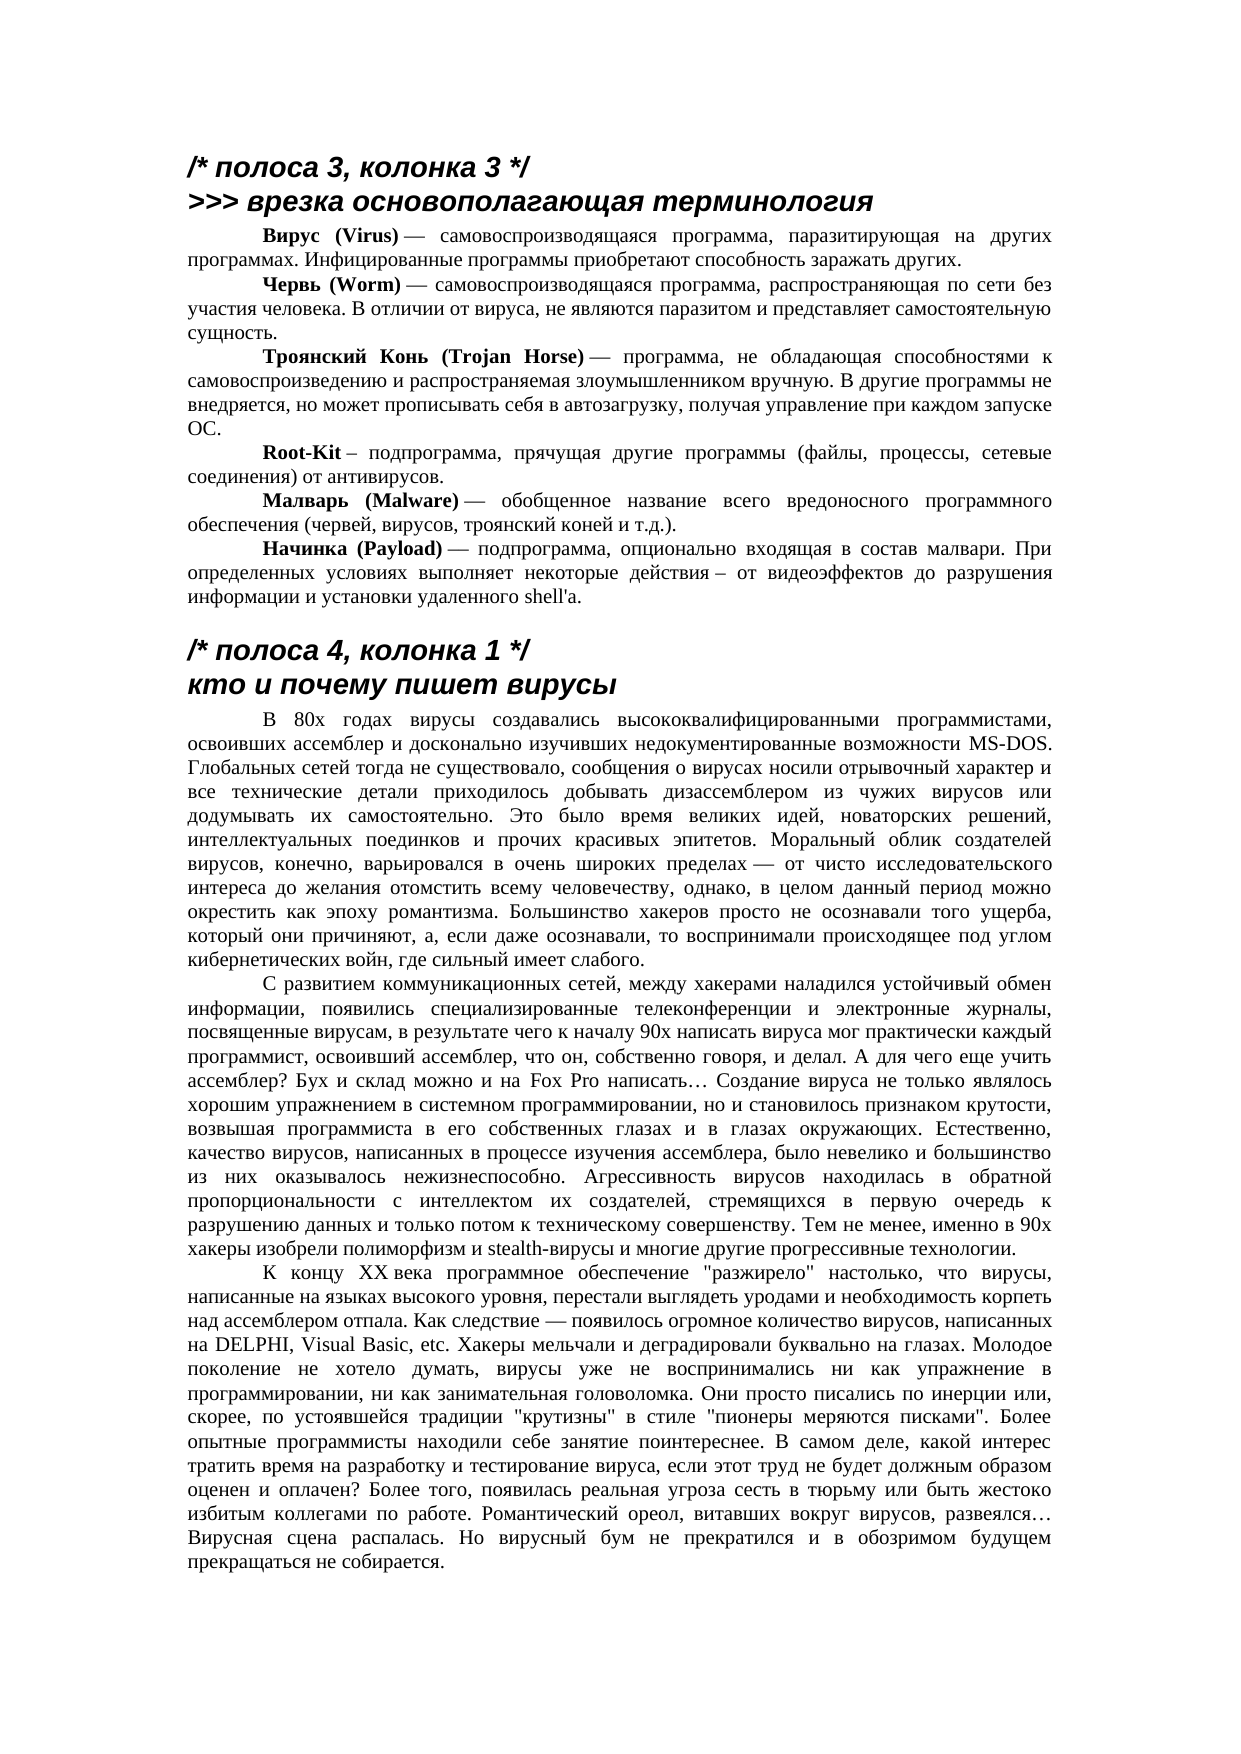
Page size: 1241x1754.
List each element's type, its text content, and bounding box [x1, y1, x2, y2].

text Малварь (Malware) — обобщенное название всего вредоносного программного обеспечения (червей, вирусов, троянский коней и т.д.). [187, 488, 1053, 536]
text Червь (Worm) — самовоспроизводящаяся программа, распространяющая по сети без участия человека. В отличии от вируса, не являются паразитом и представляет самостоятельную сущность. [187, 271, 1053, 344]
subtitle /* полоса 4, колонка 1 */ кто и почему пишет вирусы [187, 633, 1053, 700]
text К концу XX века программное обеспечение "разжирело" настолько, что вирусы, написанные на языках высокого уровня, перестали выглядеть уродами и необходимость корпеть над ассемблером отпала. Как следствие — появилось огромное количество вирусов, написанных на DELPHI, Visual Basic, etc. Хакеры мельчали и деградировали буквально на глазах. Молодое поколение не хотело думать, вирусы уже не воспринимались ни как упражнение в программировании, ни как занимательная головоломка. Они просто писались по инерции или, скорее, по устоявшейся традиции "крутизны" в стиле "пионеры меряются писками". Более опытные программисты находили себе занятие поинтереснее. В самом деле, какой интерес тратить время на разработку и тестирование вируса, если этот труд не будет должным образом оценен и оплачен? Более того, появилась реальная угроза сесть в тюрьму или быть жестоко избитым коллегами по работе. Романтический ореол, витавших вокруг вирусов, развеялся… Вирусная сцена распалась. Но вирусный бум не прекратился и в обозримом будущем прекращаться не собирается. [187, 1260, 1053, 1573]
subtitle /* полоса 3, колонка 3 */ >>> врезка основополагающая терминология [187, 150, 1053, 217]
text С развитием коммуникационных сетей, между хакерами наладился устойчивый обмен информации, появились специализированные телеконференции и электронные журналы, посвященные вирусам, в результате чего к началу 90х написать вируса мог практически каждый программист, освоивший ассемблер, что он, собственно говоря, и делал. А для чего еще учить ассемблер? Бух и склад можно и на Fox Pro написать… Создание вируса не только являлось хорошим упражнением в системном программировании, но и становилось признаком крутости, возвышая программиста в его собственных глазах и в глазах окружающих. Естественно, качество вирусов, написанных в процессе изучения ассемблера, было невелико и большинство из них оказывалось нежизнеспособно. Агрессивность вирусов находилась в обратной пропорциональности с интеллектом их создателей, стремящихся в первую очередь к разрушению данных и только потом к техническому совершенству. Тем не менее, именно в 90х хакеры изобрели полиморфизм и stealth-вирусы и многие другие прогрессивные технологии. [187, 971, 1053, 1260]
text Root-Kit – подпрограмма, прячущая другие программы (файлы, процессы, сетевые соединения) от антивирусов. [187, 440, 1053, 488]
text Вирус (Virus) — самовоспроизводящаяся программа, паразитирующая на других программах. Инфицированные программы приобретают способность заражать других. [187, 223, 1053, 271]
text Начинка (Payload) –– подпрограмма, опционально входящая в состав малвари. При определенных условиях выполняет некоторые действия – от видеоэффектов до разрушения информации и установки удаленного shell'а. [187, 536, 1053, 608]
text Троянский Конь (Trojan Horse) — программа, не обладающая способностями к самовоспроизведению и распространяемая злоумышленником вручную. В другие программы не внедряется, но может прописывать себя в автозагрузку, получая управление при каждом запуске ОС. [187, 344, 1053, 440]
text В 80х годах вирусы создавались высококвалифицированными программистами, освоивших ассемблер и досконально изучивших недокументированные возможности MS-DOS. Глобальных сетей тогда не существовало, сообщения о вирусах носили отрывочный характер и все технические детали приходилось добывать дизассемблером из чужих вирусов или додумывать их самостоятельно. Это было время великих идей, новаторских решений, интеллектуальных поединков и прочих красивых эпитетов. Моральный облик создателей вирусов, конечно, варьировался в очень широких пределах — от чисто исследовательского интереса до желания отомстить всему человечеству, однако, в целом данный период можно окрестить как эпоху романтизма. Большинство хакеров просто не осознавали того ущерба, который они причиняют, а, если даже осознавали, то воспринимали происходящее под углом кибернетических войн, где сильный имеет слабого. [187, 707, 1053, 971]
